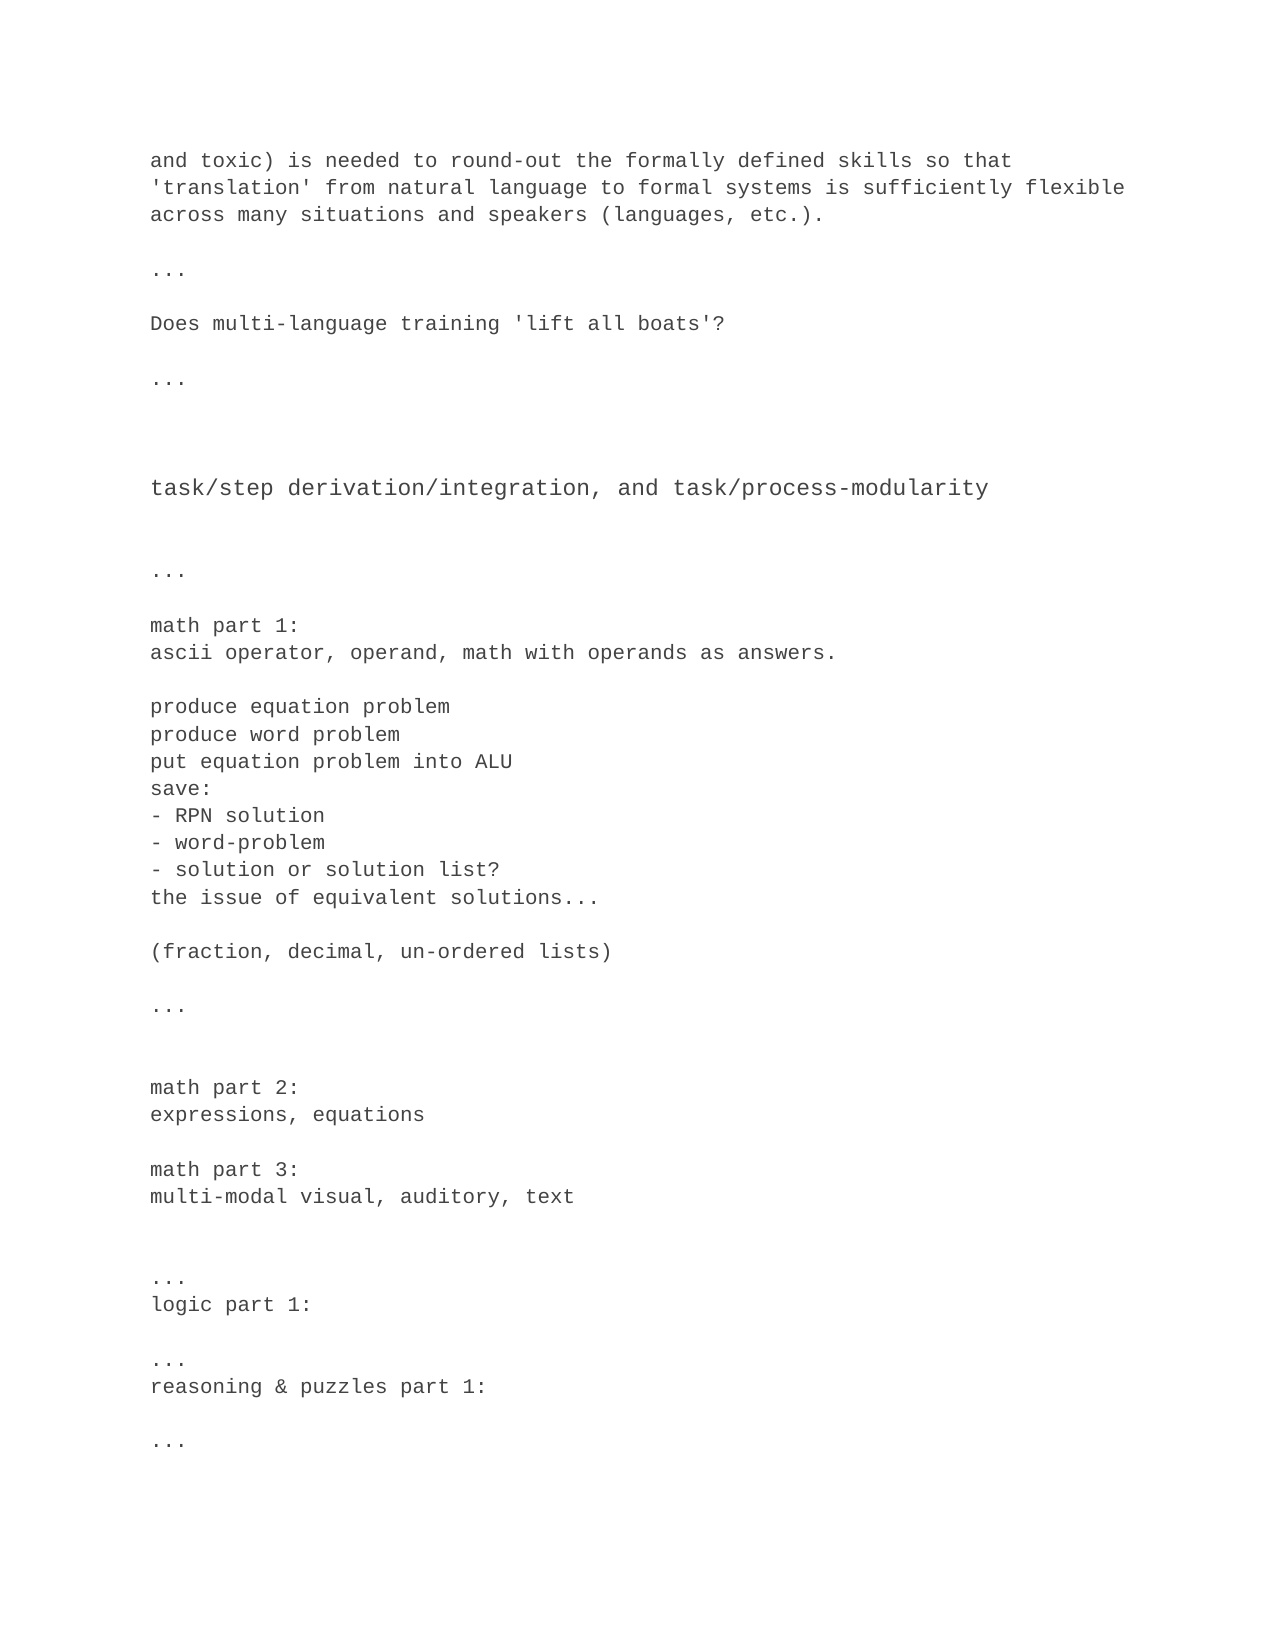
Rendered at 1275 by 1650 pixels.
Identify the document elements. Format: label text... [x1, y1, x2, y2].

text ... [150, 367, 1125, 391]
text Does multi-language training 'lift all boats'? [150, 313, 1125, 337]
text produce word problem [150, 723, 1125, 747]
text ... [150, 560, 1125, 584]
text ... [150, 1349, 1125, 1372]
text put equation problem into ALU [150, 751, 1125, 774]
text produce equation problem [150, 696, 1125, 720]
text math part 1: [150, 615, 1125, 638]
text math part 3: [150, 1158, 1125, 1182]
text - solution or solution list? [150, 859, 1125, 883]
text the issue of equivalent solutions... [150, 887, 1125, 910]
text ... [150, 1430, 1125, 1454]
text expressions, equations [150, 1104, 1125, 1128]
text and toxic) is needed to round-out the formally defined skills so that 'translation' from natural language to formal systems is sufficiently flexible across many situations and speakers (languages, etc.). [150, 150, 1125, 228]
text ascii operator, operand, math with operands as answers. [150, 642, 1125, 666]
text ... [150, 995, 1125, 1019]
text save: [150, 778, 1125, 802]
text multi-modal visual, auditory, text [150, 1186, 1125, 1209]
text ... [150, 1267, 1125, 1291]
text - word-problem [150, 832, 1125, 856]
text math part 2: [150, 1077, 1125, 1101]
text (fraction, decimal, un-ordered lists) [150, 941, 1125, 965]
text reasoning & puzzles part 1: [150, 1376, 1125, 1400]
text ... [150, 259, 1125, 282]
text - RPN solution [150, 805, 1125, 829]
text logic part 1: [150, 1294, 1125, 1318]
text task/step derivation/integration, and task/process-modularity [150, 476, 1125, 502]
